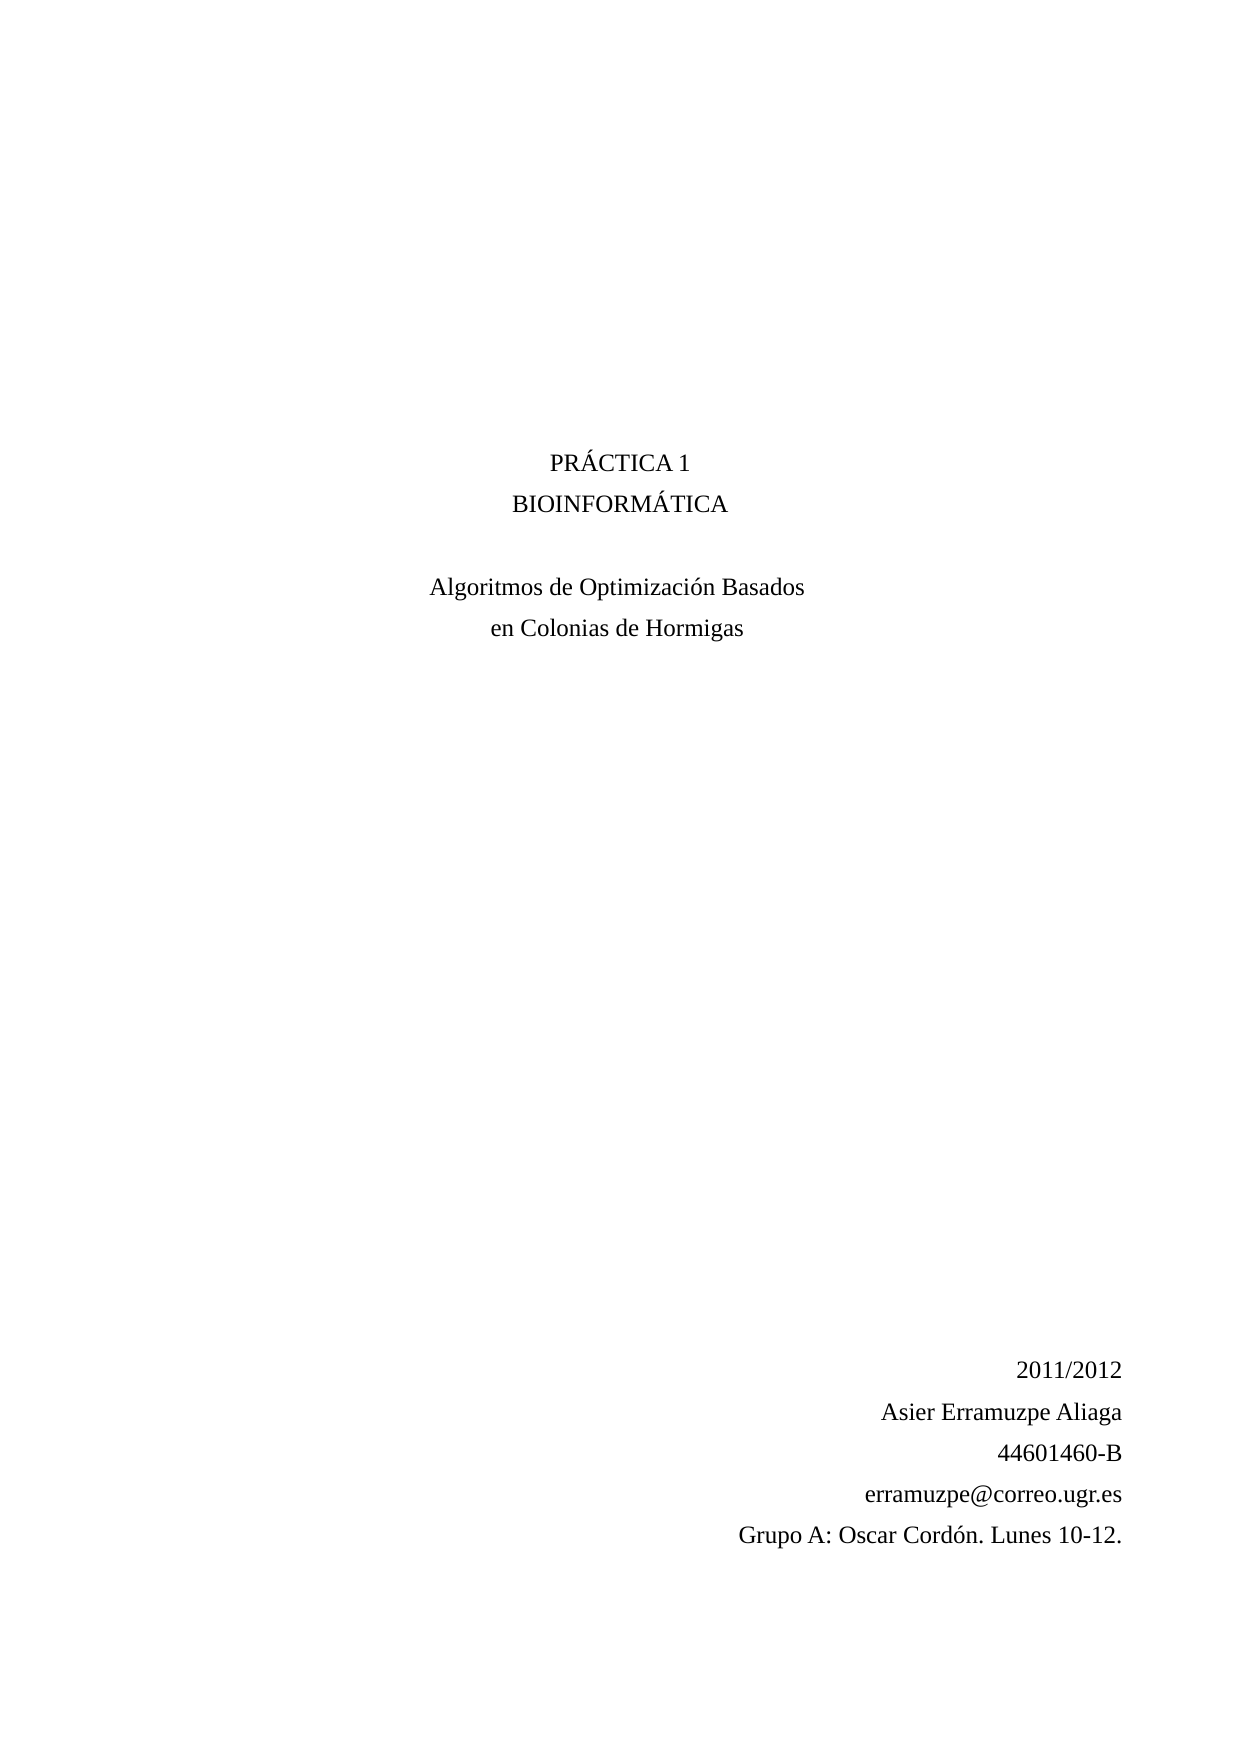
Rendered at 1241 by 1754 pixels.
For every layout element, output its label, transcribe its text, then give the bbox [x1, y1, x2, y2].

text PRÁCTICA 1 [118, 448, 1122, 477]
text en Colonias de Hormigas [118, 613, 1122, 642]
text Algoritmos de Optimización Basados [118, 572, 1122, 601]
text 44601460-B [118, 1438, 1122, 1467]
text Asier Erramuzpe Aliaga [118, 1397, 1122, 1426]
text Grupo A: Oscar Cordón. Lunes 10-12. [118, 1521, 1122, 1549]
text erramuzpe@correo.ugr.es [118, 1479, 1122, 1508]
text BIOINFORMÁTICA [118, 489, 1122, 518]
text 2011/2012 [118, 1356, 1122, 1384]
